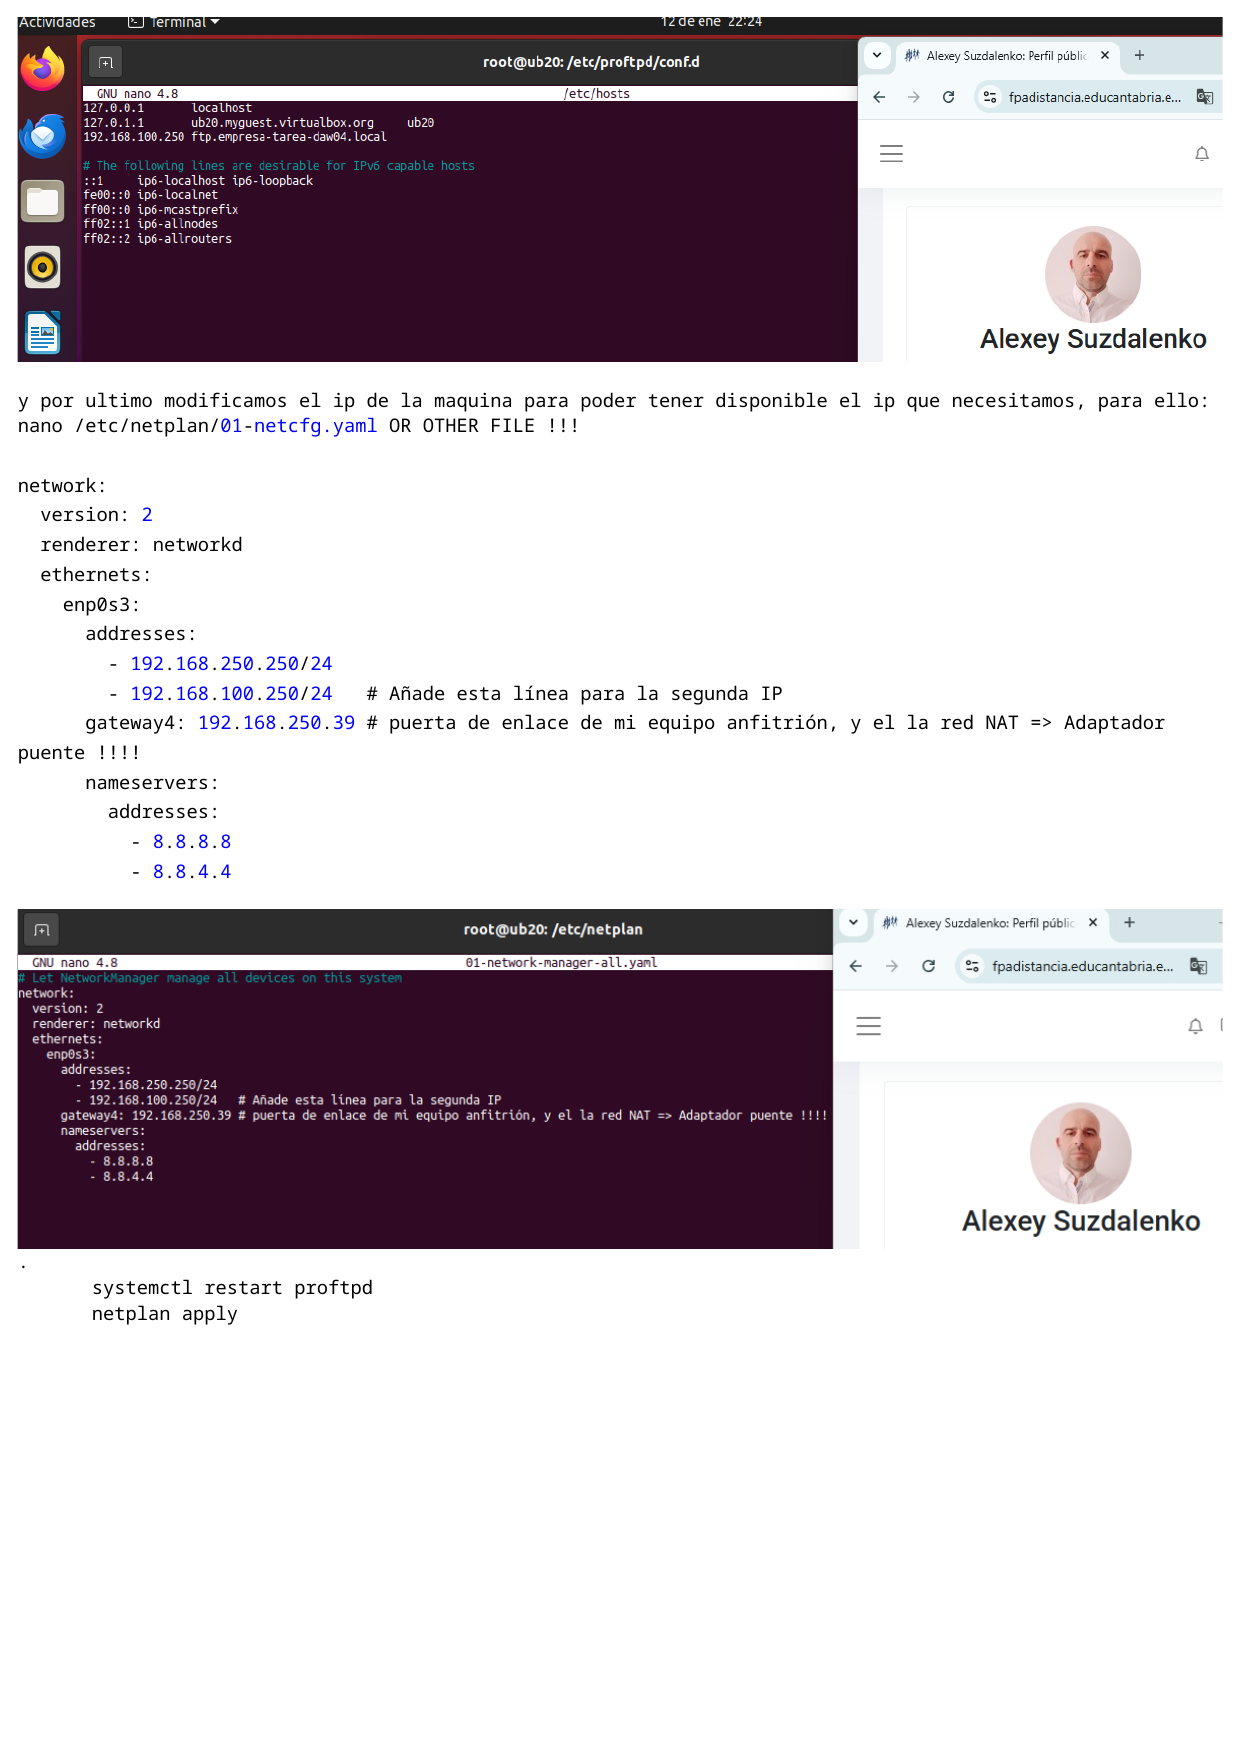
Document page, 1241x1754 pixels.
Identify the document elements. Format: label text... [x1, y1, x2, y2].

text addresses: [18, 794, 1222, 824]
text gateway4: 192.168.250.39 # puerta de enlace de mi equipo anfitrión, y el la red NAT => Adaptador puente !!!! [18, 705, 1222, 765]
text systemctl restart proftpd [18, 1274, 1222, 1300]
text nameservers: [18, 765, 1222, 794]
text enp0s3: [18, 587, 1222, 616]
text y por ultimo modificamos el ip de la maquina para poder tener disponible el ip que necesitamos, para ello: [18, 387, 1222, 413]
picture [17, 909, 1223, 1249]
text nano /etc/netplan/01-netcfg.yaml OR OTHER FILE !!! [18, 413, 1222, 438]
text - 192.168.250.250/24 [18, 646, 1222, 676]
text network: [18, 468, 1222, 498]
text - 192.168.100.250/24 # Añade esta línea para la segunda IP [18, 676, 1222, 705]
text renderer: networkd [18, 527, 1222, 557]
text version: 2 [18, 498, 1222, 527]
text addresses: [18, 616, 1222, 646]
picture [17, 17, 1223, 362]
text netplan apply [18, 1300, 1222, 1325]
text - 8.8.4.4 [18, 854, 1222, 883]
text - 8.8.8.8 [18, 824, 1222, 854]
text . [18, 1249, 1222, 1274]
text ethernets: [18, 557, 1222, 587]
